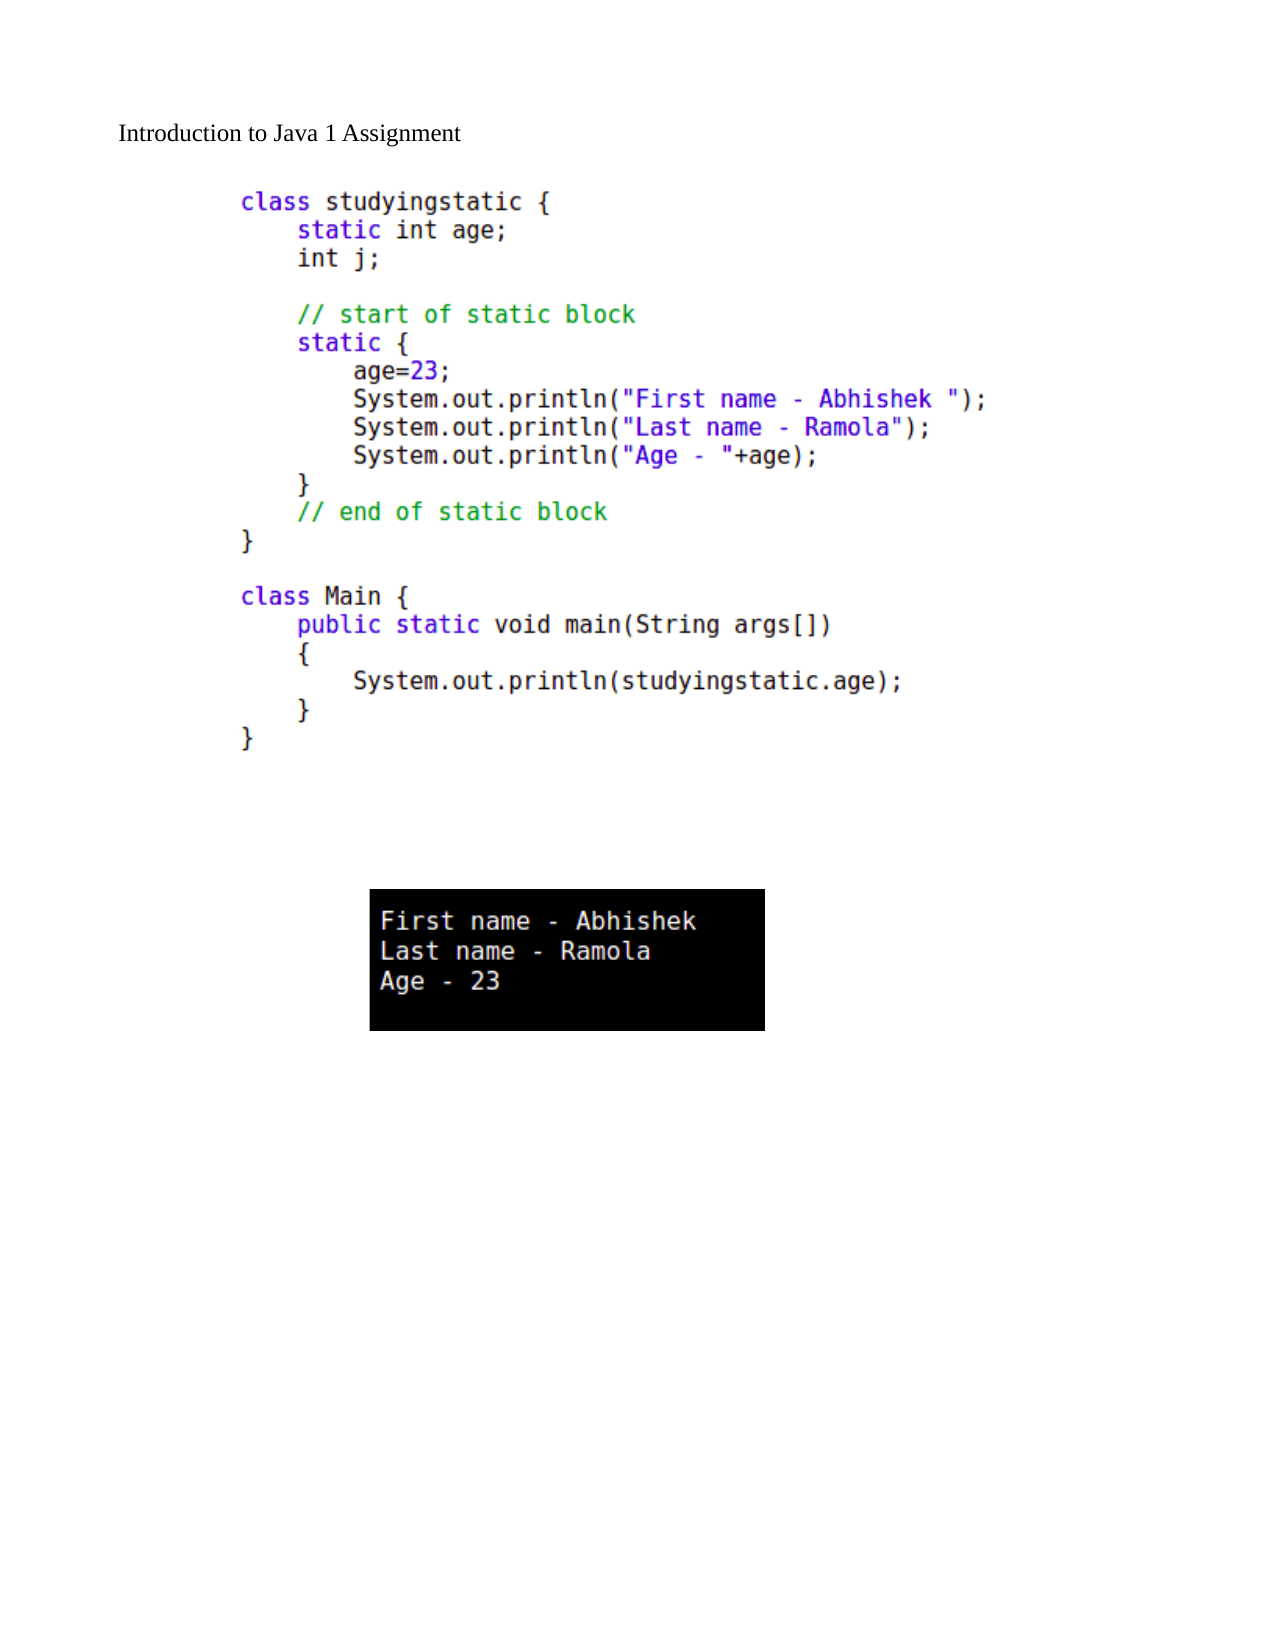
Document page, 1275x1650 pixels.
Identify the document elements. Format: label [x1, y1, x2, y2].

picture [239, 176, 1036, 771]
picture [369, 889, 765, 1031]
